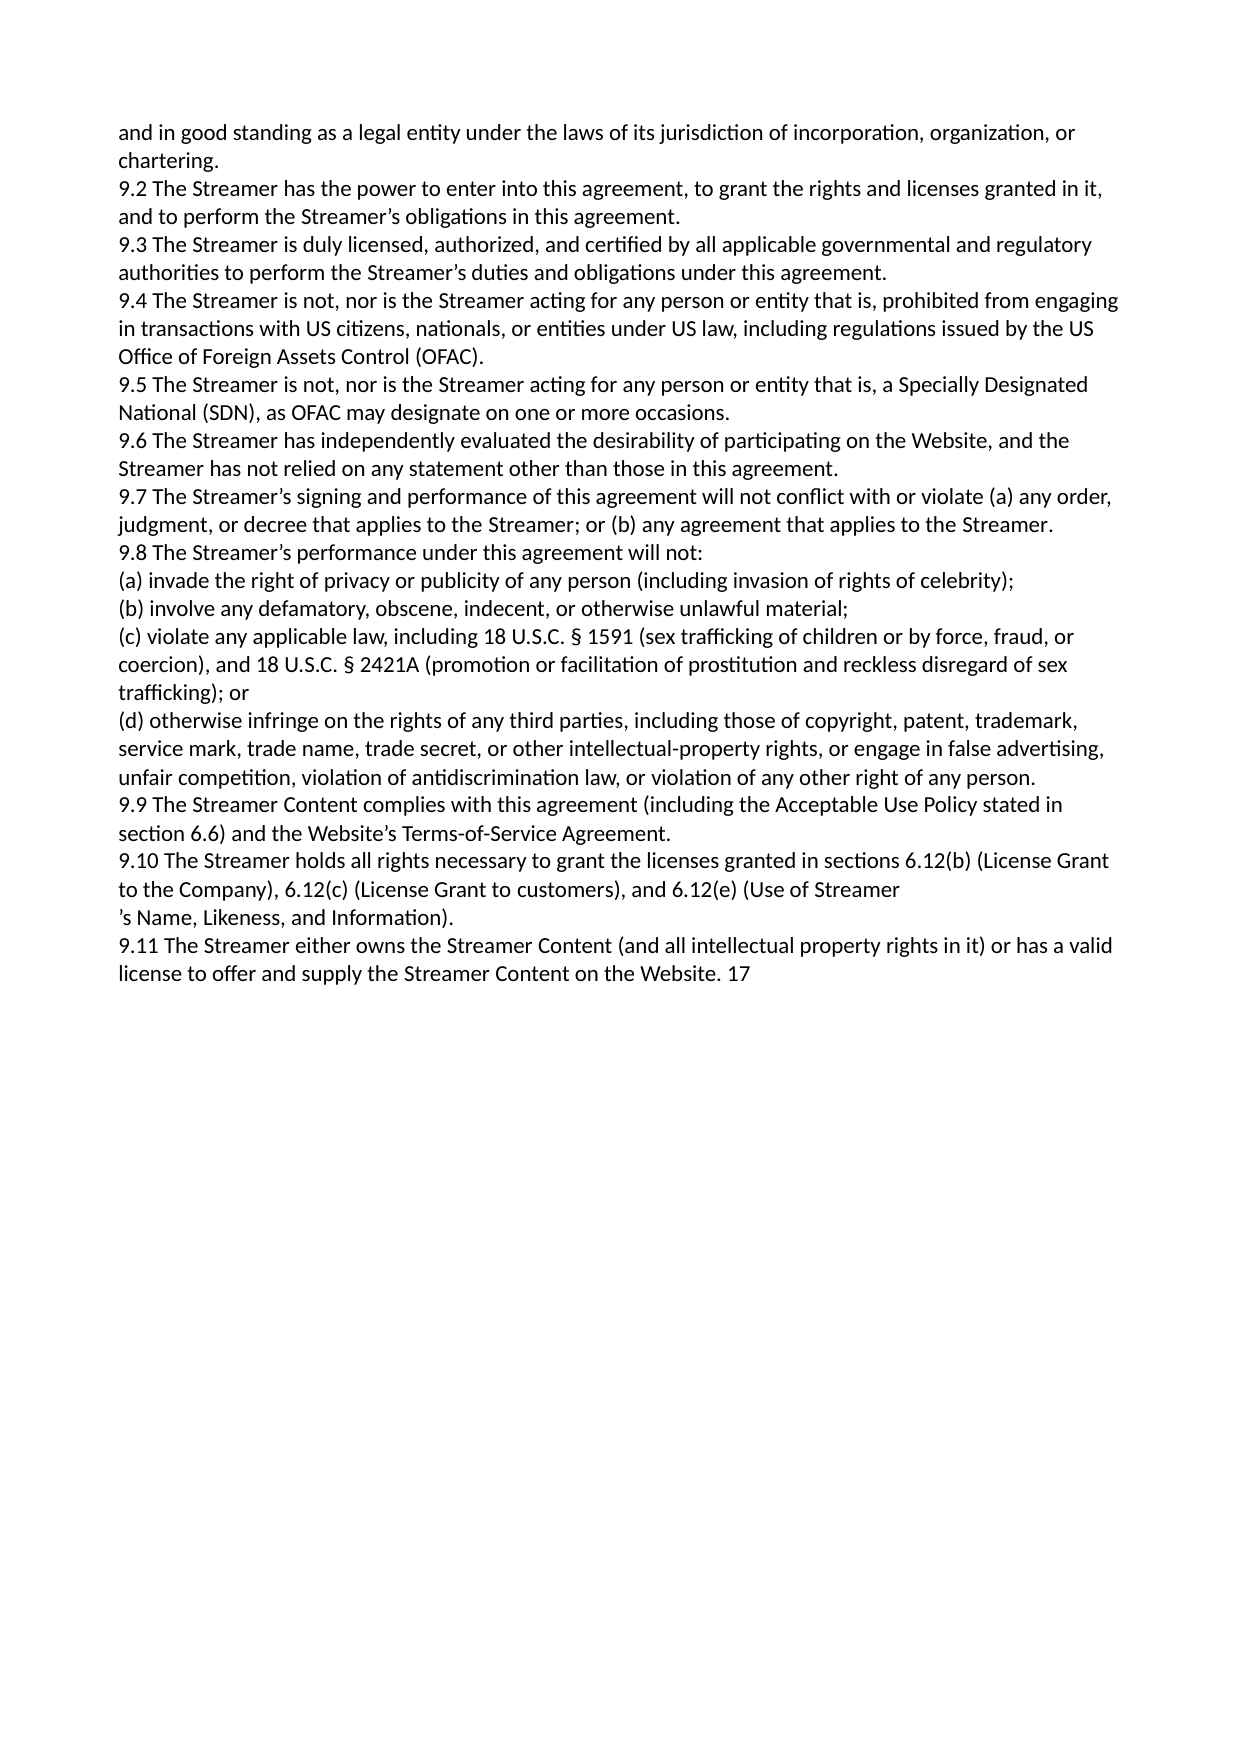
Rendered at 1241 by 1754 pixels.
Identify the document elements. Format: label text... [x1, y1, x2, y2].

text (c) violate any applicable law, including 18 U.S.C. § 1591 (sex trafficking of children or by force, fraud, or coercion), and 18 U.S.C. § 2421A (promotion or facilitation of prostitution and reckless disregard of sex trafficking); or [118, 622, 1122, 707]
text (d) otherwise infringe on the rights of any third parties, including those of copyright, patent, trademark, service mark, trade name, trade secret, or other intellectual-property rights, or engage in false advertising, unfair competition, violation of antidiscrimination law, or violation of any other right of any person. [118, 707, 1122, 791]
text 9.5 The Streamer is not, nor is the Streamer acting for any person or entity that is, a Specially Designated National (SDN), as OFAC may designate on one or more occasions. [118, 370, 1122, 426]
text 9.7 The Streamer’s signing and performance of this agreement will not conflict with or violate (a) any order, judgment, or decree that applies to the Streamer; or (b) any agreement that applies to the Streamer. [118, 482, 1122, 538]
text 9.2 The Streamer has the power to enter into this agreement, to grant the rights and licenses granted in it, and to perform the Streamer’s obligations in this agreement. [118, 174, 1122, 230]
text (a) invade the right of privacy or publicity of any person (including invasion of rights of celebrity); [118, 566, 1122, 594]
text 9.3 The Streamer is duly licensed, authorized, and certified by all applicable governmental and regulatory authorities to perform the Streamer’s duties and obligations under this agreement. [118, 230, 1122, 286]
text 9.9 The Streamer Content complies with this agreement (including the Acceptable Use Policy stated in section 6.6) and the Website’s Terms-of-Service Agreement. [118, 791, 1122, 847]
text 9.8 The Streamer’s performance under this agreement will not: [118, 538, 1122, 566]
text and in good standing as a legal entity under the laws of its jurisdiction of incorporation, organization, or chartering. [118, 118, 1122, 174]
text (b) involve any defamatory, obscene, indecent, or otherwise unlawful material; [118, 594, 1122, 622]
text 9.6 The Streamer has independently evaluated the desirability of participating on the Website, and the Streamer has not relied on any statement other than those in this agreement. [118, 426, 1122, 482]
text 9.10 The Streamer holds all rights necessary to grant the licenses granted in sections 6.12(b) (License Grant to the Company), 6.12(c) (License Grant to customers), and 6.12(e) (Use of Streamer [118, 847, 1122, 903]
text ’s Name, Likeness, and Information). [118, 903, 1122, 931]
text 9.11 The Streamer either owns the Streamer Content (and all intellectual property rights in it) or has a valid license to offer and supply the Streamer Content on the Website. 17 [118, 931, 1122, 987]
text 9.4 The Streamer is not, nor is the Streamer acting for any person or entity that is, prohibited from engaging in transactions with US citizens, nationals, or entities under US law, including regulations issued by the US Office of Foreign Assets Control (OFAC). [118, 286, 1122, 370]
